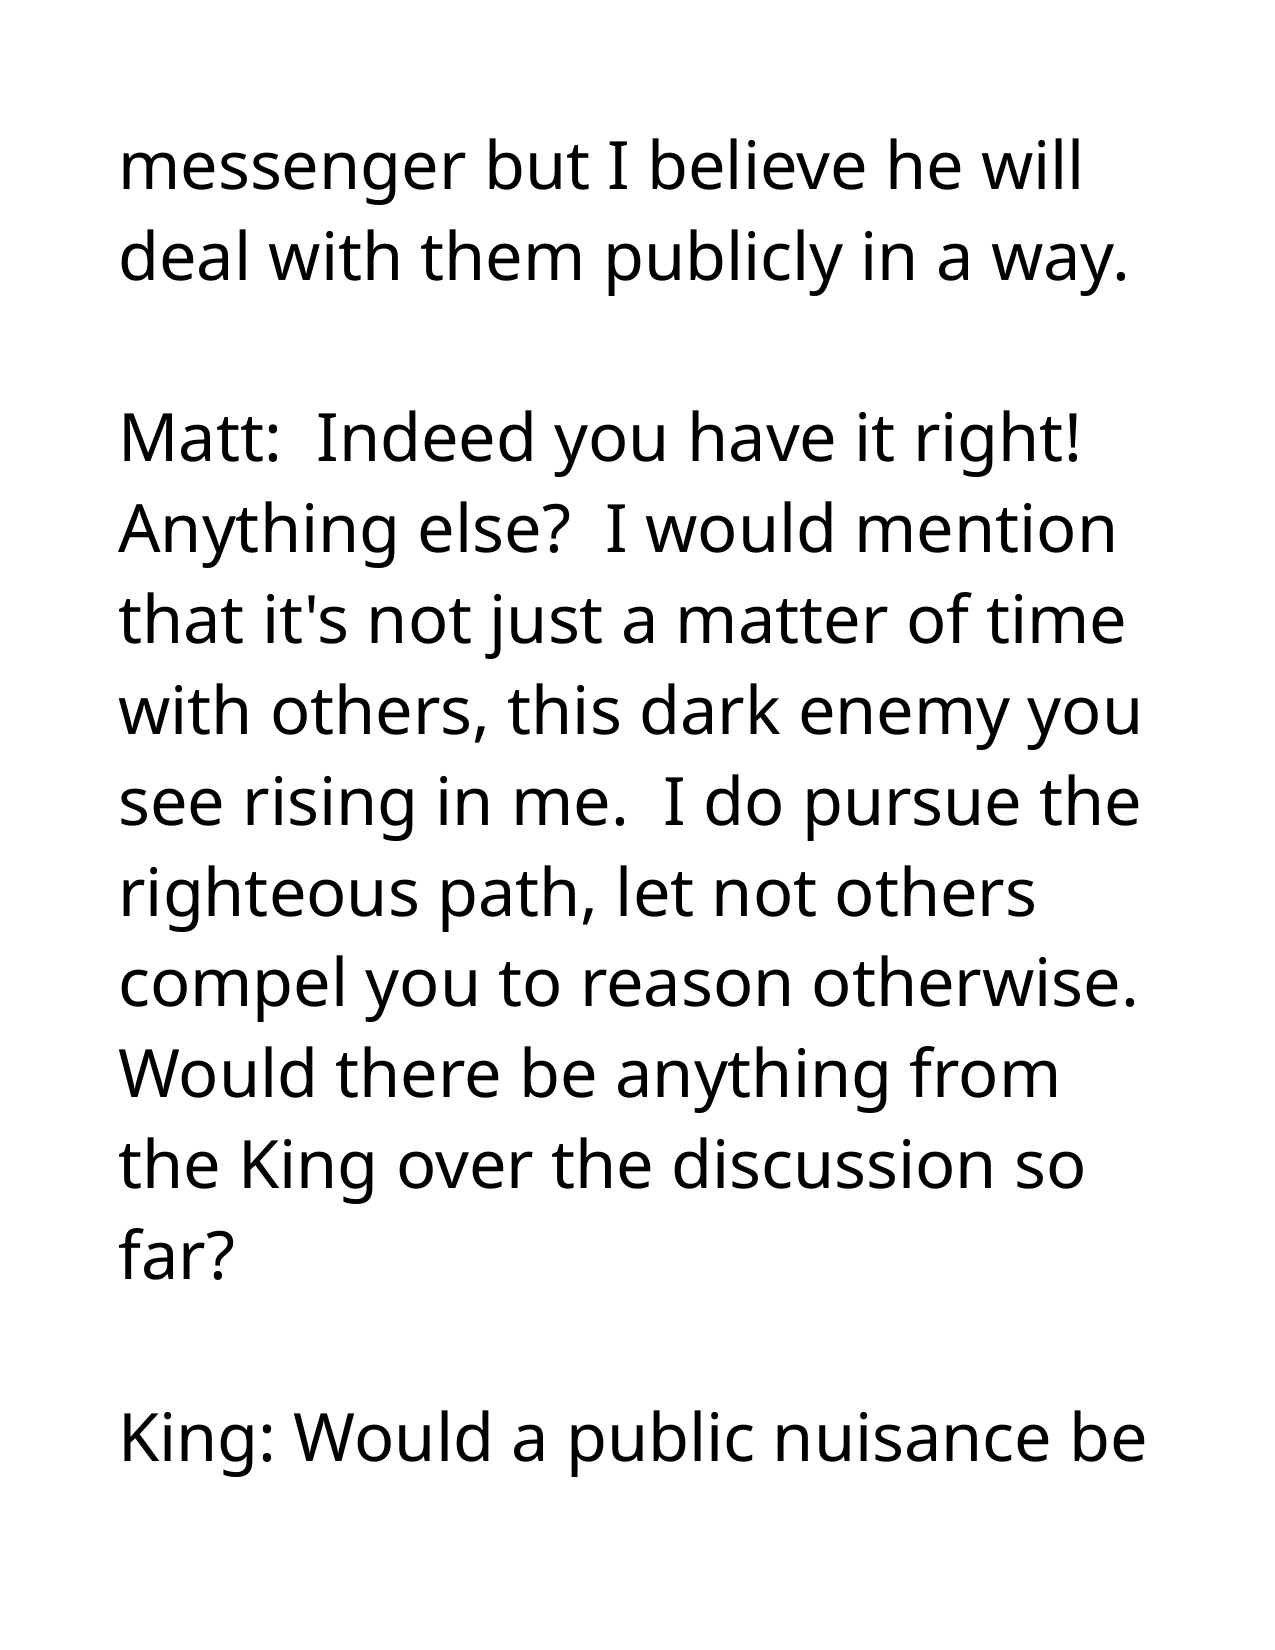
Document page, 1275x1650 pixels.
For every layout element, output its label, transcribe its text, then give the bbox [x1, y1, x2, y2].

text Matt: Indeed you have it right! Anything else? I would mention that it's not just a matter of time with others, this dark enemy you see rising in me. I do pursue the righteous path, let not others compel you to reason otherwise. Would there be anything from the King over the discussion so far? [118, 391, 1157, 1299]
text King: Would a public nuisance be [118, 1390, 1157, 1481]
text messenger but I believe he will deal with them publicly in a way. [118, 118, 1157, 300]
